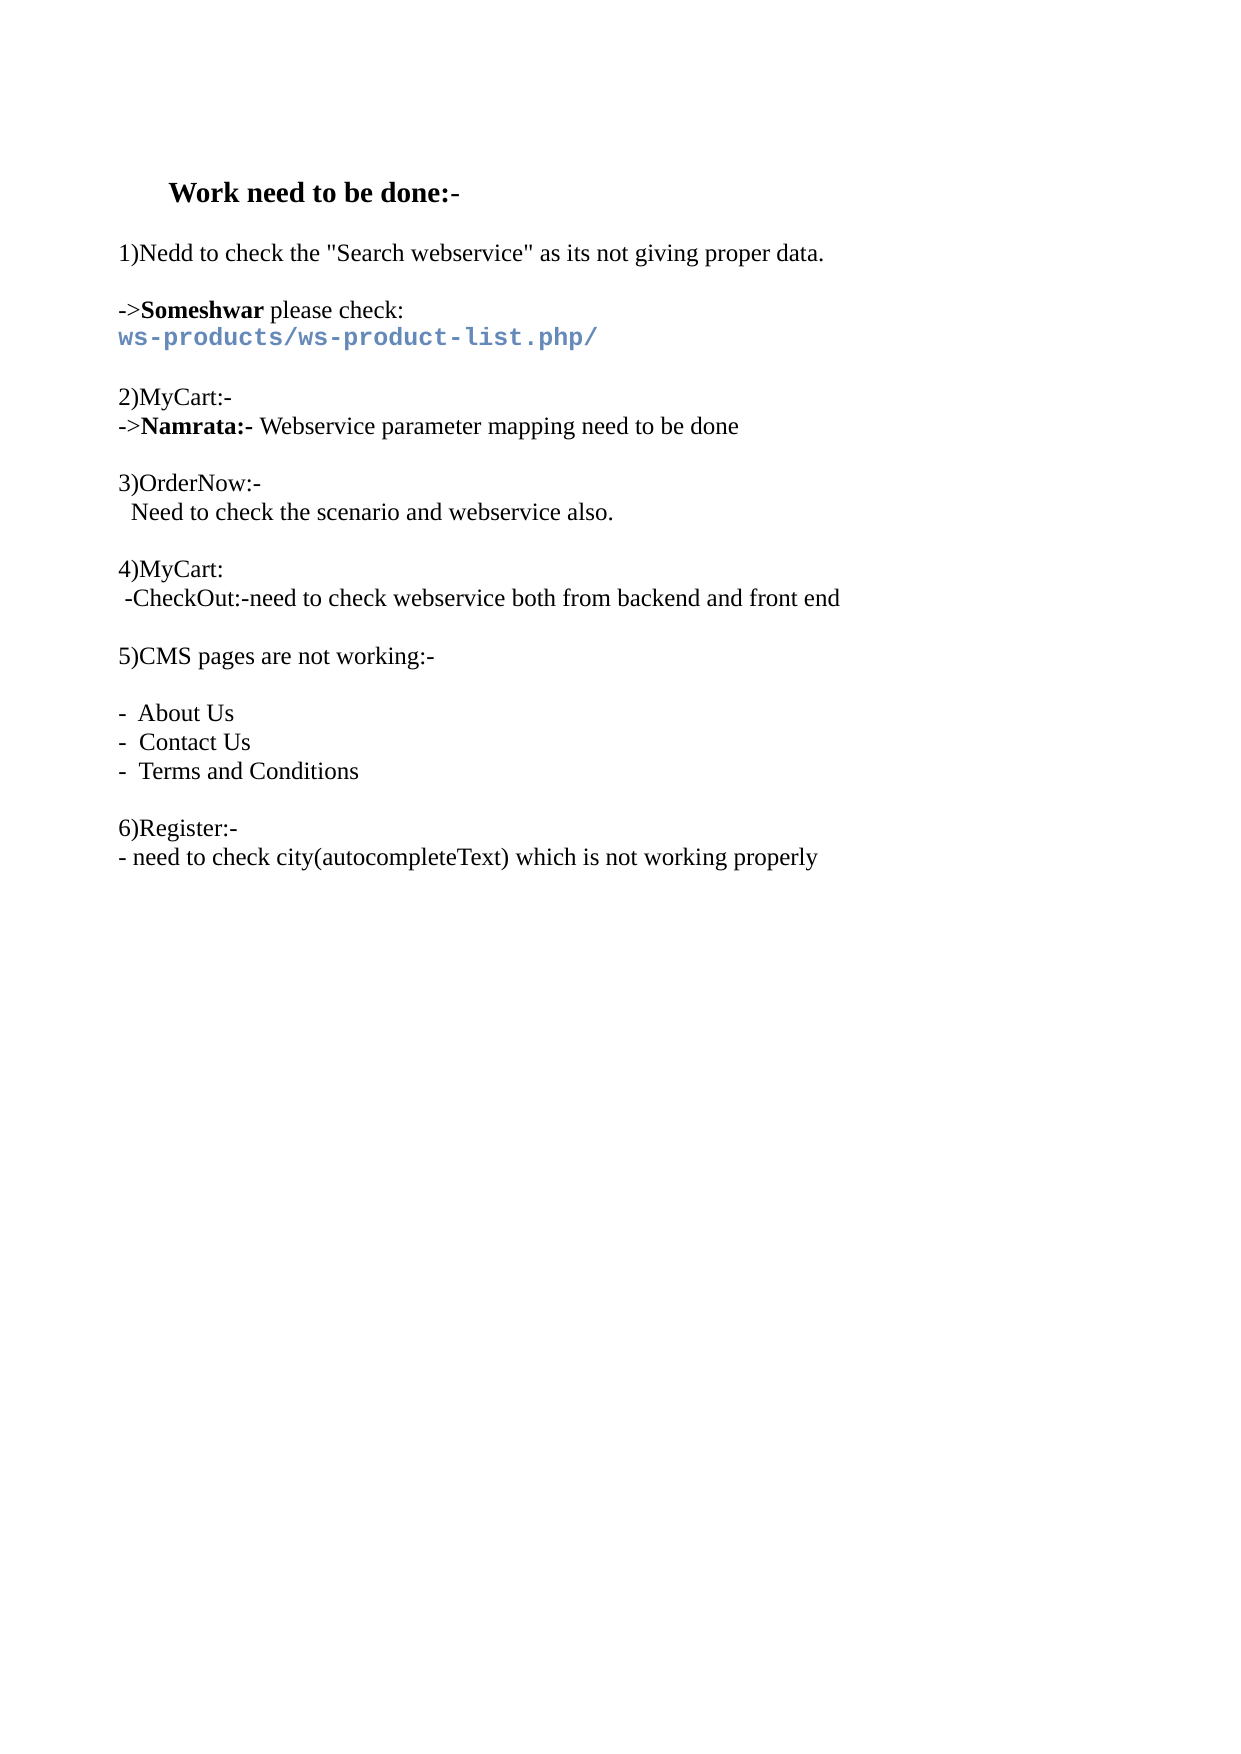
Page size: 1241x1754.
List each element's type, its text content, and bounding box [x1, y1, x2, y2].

text - About Us [118, 698, 1122, 727]
text ws-products/ws-product-list.php/ [118, 324, 1122, 352]
text 4)MyCart: [118, 554, 1122, 583]
text -CheckOut:-need to check webservice both from backend and front end [118, 583, 1122, 612]
text ->Namrata:- Webservice parameter mapping need to be done [118, 411, 1122, 439]
text - Terms and Conditions [118, 756, 1122, 784]
text ->Someshwar please check: [118, 295, 1122, 324]
text 2)MyCart:- [118, 382, 1122, 411]
text - Contact Us [118, 727, 1122, 756]
text Work need to be done:- [118, 176, 1122, 209]
text 6)Register:- [118, 813, 1122, 842]
text 3)OrderNow:- [118, 468, 1122, 497]
text - need to check city(autocompleteText) which is not working properly [118, 842, 1122, 871]
text Need to check the scenario and webservice also. [118, 497, 1122, 526]
text 1)Nedd to check the "Search webservice" as its not giving proper data. [118, 238, 1122, 267]
text 5)CMS pages are not working:- [118, 641, 1122, 669]
